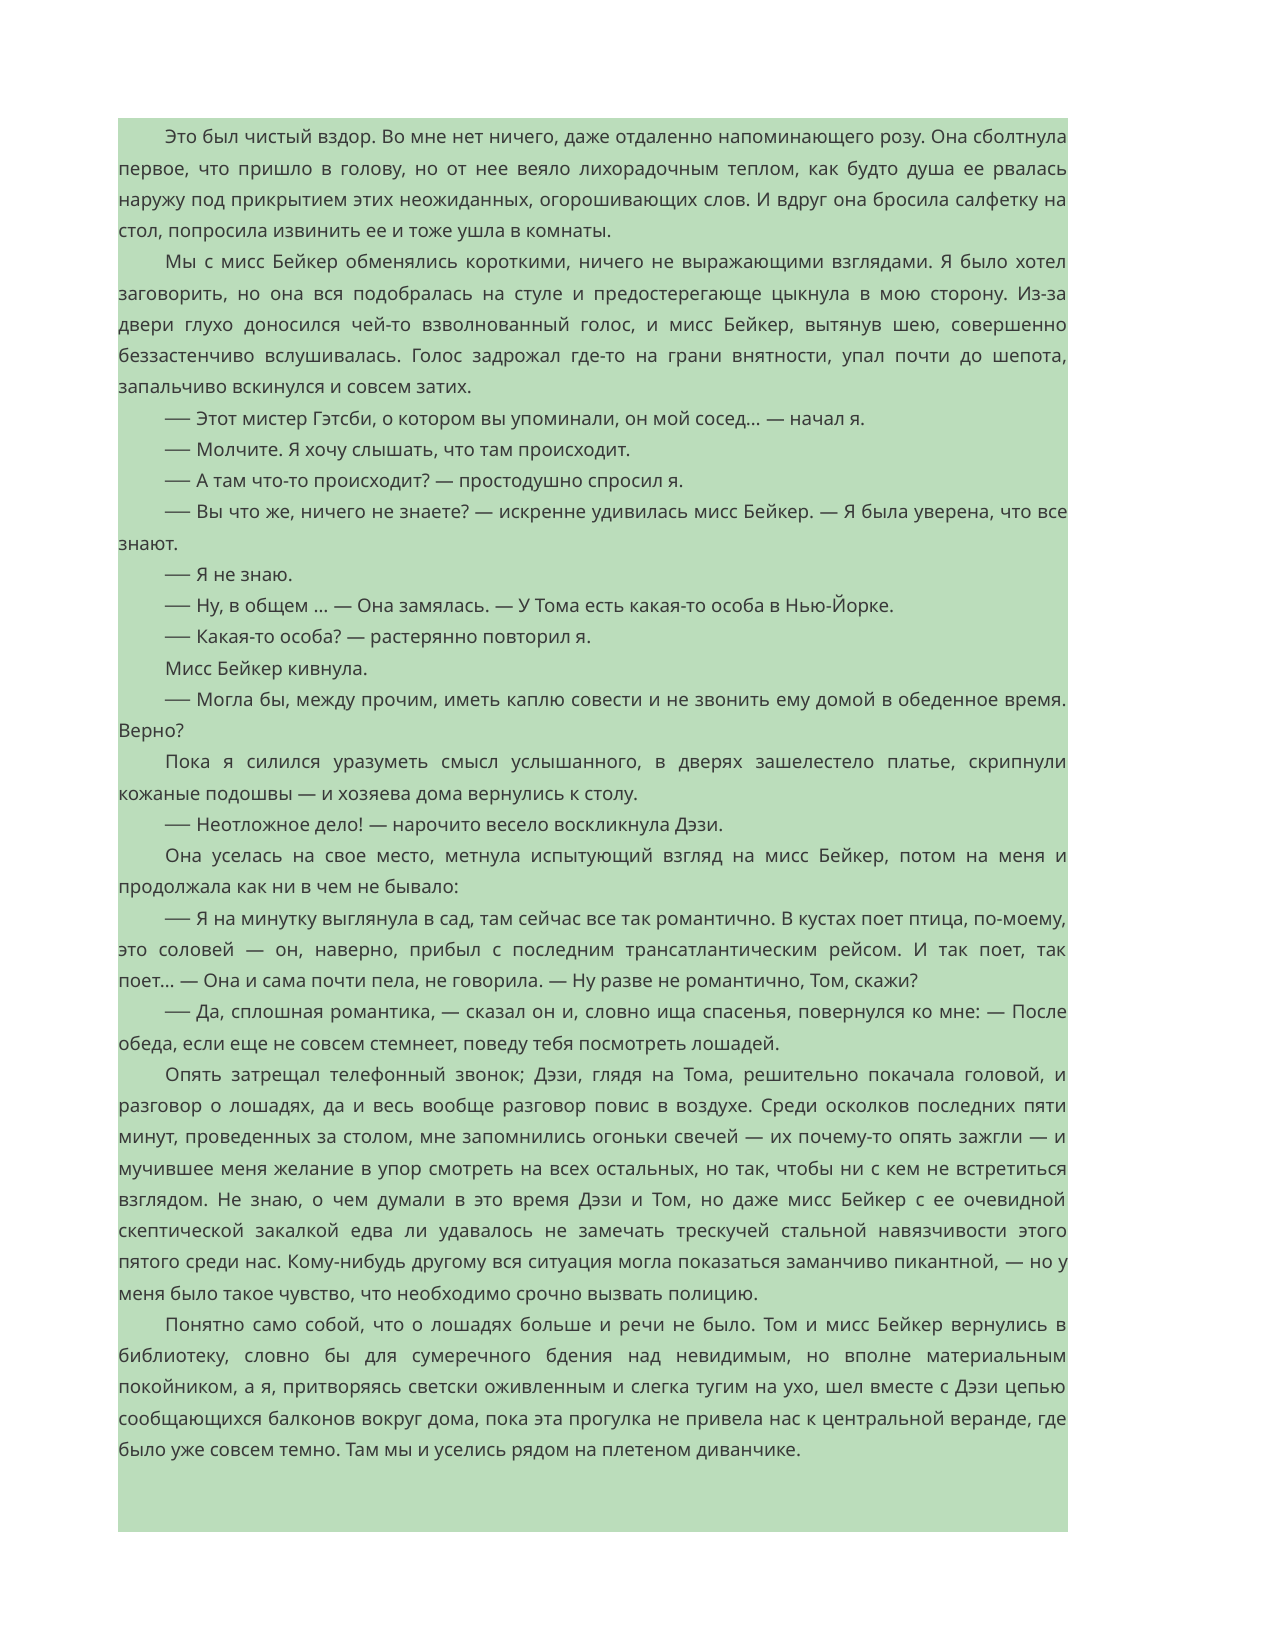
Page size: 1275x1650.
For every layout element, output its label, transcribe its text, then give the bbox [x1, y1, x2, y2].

text Она уселась на свое место, метнула испытующий взгляд на мисс Бейкер, потом на меня и продолжала как ни в чем не бывало: [118, 837, 1068, 899]
text — Могла бы, между прочим, иметь каплю совести и не звонить ему домой в обеденное время. Верно? [118, 681, 1068, 743]
text — Да, сплошная романтика, — сказал он и, словно ища спасенья, повернулся ко мне: — После обеда, если еще не совсем стемнеет, поведу тебя посмотреть лошадей. [118, 993, 1068, 1056]
text Это был чистый вздор. Во мне нет ничего, даже отдаленно напоминающего розу. Она сболтнула первое, что пришло в голову, но от нее веяло лихорадочным теплом, как будто душа ее рвалась наружу под прикрытием этих неожиданных, огорошивающих слов. И вдруг она бросила салфетку на стол, попросила извинить ее и тоже ушла в комнаты. [118, 118, 1068, 243]
text — Ну, в общем … — Она замялась. — У Тома есть какая-то особа в Нью-Йорке. [118, 587, 1068, 618]
text Мы с мисс Бейкер обменялись короткими, ничего не выражающими взглядами. Я было хотел заговорить, но она вся подобралась на стуле и предостерегающе цыкнула в мою сторону. Из-за двери глухо доносился чей-то взволнованный голос, и мисс Бейкер, вытянув шею, совершенно беззастенчиво вслушивалась. Голос задрожал где-то на грани внятности, упал почти до шепота, запальчиво вскинулся и совсем затих. [118, 243, 1068, 399]
text — Я на минутку выглянула в сад, там сейчас все так романтично. В кустах поет птица, по-моему, это соловей — он, наверно, прибыл с последним трансатлантическим рейсом. И так поет, так поет… — Она и сама почти пела, не говорила. — Ну разве не романтично, Том, скажи? [118, 899, 1068, 993]
text — Какая-то особа? — растерянно повторил я. [118, 618, 1068, 649]
text — Вы что же, ничего не знаете? — искренне удивилась мисс Бейкер. — Я была уверена, что все знают. [118, 493, 1068, 556]
text — Я не знаю. [118, 556, 1068, 587]
text Опять затрещал телефонный звонок; Дэзи, глядя на Тома, решительно покачала головой, и разговор о лошадях, да и весь вообще разговор повис в воздухе. Среди осколков последних пяти минут, проведенных за столом, мне запомнились огоньки свечей — их почему-то опять зажгли — и мучившее меня желание в упор смотреть на всех остальных, но так, чтобы ни с кем не встретиться взглядом. Не знаю, о чем думали в это время Дэзи и Том, но даже мисс Бейкер с ее очевидной скептической закалкой едва ли удавалось не замечать трескучей стальной навязчивости этого пятого среди нас. Кому-нибудь другому вся ситуация могла показаться заманчиво пикантной, — но у меня было такое чувство, что необходимо срочно вызвать полицию. [118, 1056, 1068, 1306]
text Пока я силился уразуметь смысл услышанного, в дверях зашелестело платье, скрипнули кожаные подошвы — и хозяева дома вернулись к столу. [118, 743, 1068, 806]
text — Этот мистер Гэтсби, о котором вы упоминали, он мой сосед… — начал я. [118, 399, 1068, 431]
text Мисс Бейкер кивнула. [118, 649, 1068, 681]
text — Молчите. Я хочу слышать, что там происходит. [118, 431, 1068, 462]
text — А там что-то происходит? — простодушно спросил я. [118, 462, 1068, 493]
text Понятно само собой, что о лошадях больше и речи не было. Том и мисс Бейкер вернулись в библиотеку, словно бы для сумеречного бдения над невидимым, но вполне материальным покойником, а я, притворяясь светски оживленным и слегка тугим на ухо, шел вместе с Дэзи цепью сообщающихся балконов вокруг дома, пока эта прогулка не привела нас к центральной веранде, где было уже совсем темно. Там мы и уселись рядом на плетеном диванчике. [118, 1306, 1068, 1462]
text — Неотложное дело! — нарочито весело воскликнула Дэзи. [118, 806, 1068, 837]
